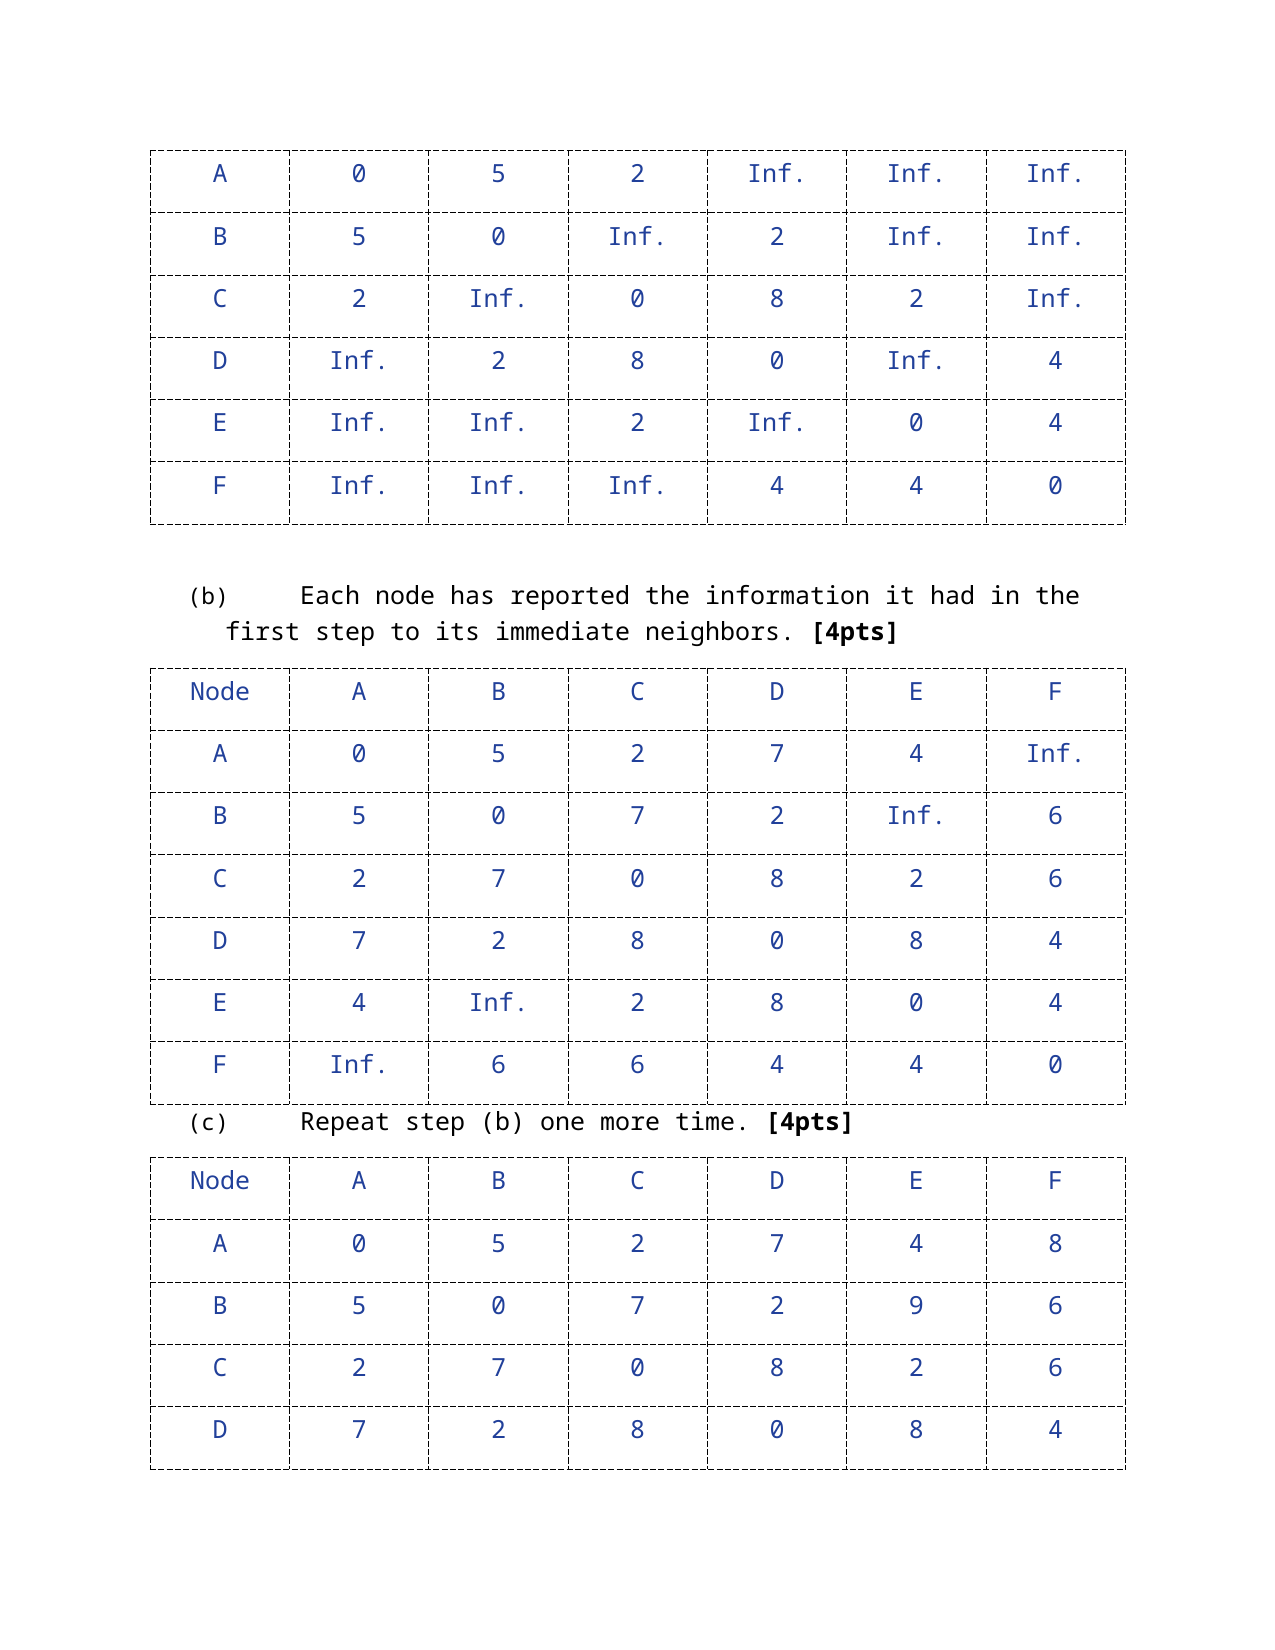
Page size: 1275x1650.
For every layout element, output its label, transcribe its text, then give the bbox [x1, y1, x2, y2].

table_cell F [150, 1041, 289, 1103]
table_cell C [150, 1344, 289, 1406]
table_cell 0 [707, 337, 846, 399]
table_cell 8 [707, 275, 846, 337]
table_cell 4 [707, 461, 846, 524]
table_cell 8 [846, 917, 986, 979]
table_cell Inf. [986, 212, 1125, 274]
table_cell 8 [568, 1406, 707, 1468]
table_cell Inf. [846, 212, 986, 274]
table_cell D [150, 1406, 289, 1468]
table_header C [568, 668, 707, 730]
table_cell 0 [429, 1282, 568, 1344]
table_cell 6 [429, 1041, 568, 1103]
table_cell 8 [568, 917, 707, 979]
table_cell 0 [846, 399, 986, 461]
table_cell 5 [289, 212, 428, 274]
table_cell 2 [289, 854, 428, 917]
table_cell 7 [289, 917, 428, 979]
table_cell 0 [289, 1219, 428, 1282]
table_cell 2 [568, 399, 707, 461]
table_cell F [150, 461, 289, 524]
list Each node has reported the information it had in the first step to its immediate neighbors. [4pts] [187, 577, 1125, 648]
table_cell E [150, 979, 289, 1041]
table_header B [429, 1157, 568, 1219]
table_cell 2 [707, 212, 846, 274]
table_cell Inf. [986, 150, 1125, 212]
table_cell 2 [846, 275, 986, 337]
table_cell 6 [986, 792, 1125, 854]
table_header E [846, 1157, 986, 1219]
table_cell 4 [289, 979, 428, 1041]
table_cell Inf. [429, 979, 568, 1041]
table_header C [568, 1157, 707, 1219]
table_cell 7 [568, 792, 707, 854]
table_cell 0 [429, 212, 568, 274]
table_cell 4 [707, 1041, 846, 1103]
table_cell 0 [568, 854, 707, 917]
table_header A [289, 668, 428, 730]
table_header A [289, 1157, 428, 1219]
table_cell B [150, 1282, 289, 1344]
table_cell 0 [568, 275, 707, 337]
table_header D [707, 668, 846, 730]
table_cell Inf. [986, 275, 1125, 337]
table_cell 8 [707, 854, 846, 917]
table_cell 4 [986, 917, 1125, 979]
table_cell Inf. [846, 150, 986, 212]
table_cell 2 [707, 1282, 846, 1344]
table_cell Inf. [568, 461, 707, 524]
table_cell A [150, 730, 289, 792]
table_header D [707, 1157, 846, 1219]
table_cell 2 [289, 1344, 428, 1406]
table_cell 2 [568, 730, 707, 792]
table_cell 6 [986, 1344, 1125, 1406]
table_cell 2 [707, 792, 846, 854]
table_cell B [150, 212, 289, 274]
table_cell 2 [568, 150, 707, 212]
table_cell 0 [289, 730, 428, 792]
table_cell 7 [429, 854, 568, 917]
table_cell Inf. [707, 399, 846, 461]
table_cell 8 [986, 1219, 1125, 1282]
table_cell Inf. [289, 1041, 428, 1103]
table_cell A [150, 1219, 289, 1282]
table_cell 0 [986, 1041, 1125, 1103]
table_cell A [150, 150, 289, 212]
table_cell 8 [707, 1344, 846, 1406]
table_cell 5 [429, 730, 568, 792]
table_cell 2 [429, 337, 568, 399]
table_cell 8 [568, 337, 707, 399]
table_cell 0 [429, 792, 568, 854]
table_cell 2 [289, 275, 428, 337]
table_cell Inf. [429, 399, 568, 461]
table_cell 2 [568, 1219, 707, 1282]
table_cell E [150, 399, 289, 461]
table_cell D [150, 917, 289, 979]
table_cell Inf. [289, 461, 428, 524]
table_cell 0 [568, 1344, 707, 1406]
table_cell 0 [289, 150, 428, 212]
table_cell 2 [846, 1344, 986, 1406]
table_cell 5 [289, 792, 428, 854]
table_cell Inf. [986, 730, 1125, 792]
table_cell 2 [568, 979, 707, 1041]
table_cell Inf. [846, 792, 986, 854]
table_cell 6 [568, 1041, 707, 1103]
table_cell 0 [846, 979, 986, 1041]
table_cell 6 [986, 854, 1125, 917]
table_header E [846, 668, 986, 730]
table_cell 7 [707, 1219, 846, 1282]
table_cell 5 [429, 1219, 568, 1282]
table_header Node [150, 668, 289, 730]
table_cell 9 [846, 1282, 986, 1344]
table_cell Inf. [846, 337, 986, 399]
table_cell 8 [707, 979, 846, 1041]
table_header F [986, 1157, 1125, 1219]
table_cell C [150, 854, 289, 917]
table_cell Inf. [429, 275, 568, 337]
table_cell 7 [289, 1406, 428, 1468]
table_cell 5 [429, 150, 568, 212]
table_header B [429, 668, 568, 730]
table_cell 0 [707, 917, 846, 979]
table_cell Inf. [289, 337, 428, 399]
table_cell 7 [707, 730, 846, 792]
table_cell B [150, 792, 289, 854]
table_cell 4 [986, 1406, 1125, 1468]
table_cell 4 [986, 399, 1125, 461]
table_cell 5 [289, 1282, 428, 1344]
table_cell 4 [986, 337, 1125, 399]
list Repeat step (b) one more time. [4pts] [187, 1104, 1125, 1138]
table_cell 4 [846, 730, 986, 792]
table_cell 7 [429, 1344, 568, 1406]
table_cell 2 [429, 917, 568, 979]
table_header Node [150, 1157, 289, 1219]
table_cell 4 [846, 1219, 986, 1282]
table_cell D [150, 337, 289, 399]
table_cell 4 [986, 979, 1125, 1041]
table_header F [986, 668, 1125, 730]
table_cell 2 [846, 854, 986, 917]
table_cell 2 [429, 1406, 568, 1468]
table_cell 4 [846, 461, 986, 524]
table_cell Inf. [289, 399, 428, 461]
table_cell Inf. [568, 212, 707, 274]
table_cell 0 [986, 461, 1125, 524]
table_cell 0 [707, 1406, 846, 1468]
table_cell 8 [846, 1406, 986, 1468]
table_cell 4 [846, 1041, 986, 1103]
table_cell C [150, 275, 289, 337]
table_cell 7 [568, 1282, 707, 1344]
table_cell 6 [986, 1282, 1125, 1344]
table_cell Inf. [707, 150, 846, 212]
table_cell Inf. [429, 461, 568, 524]
